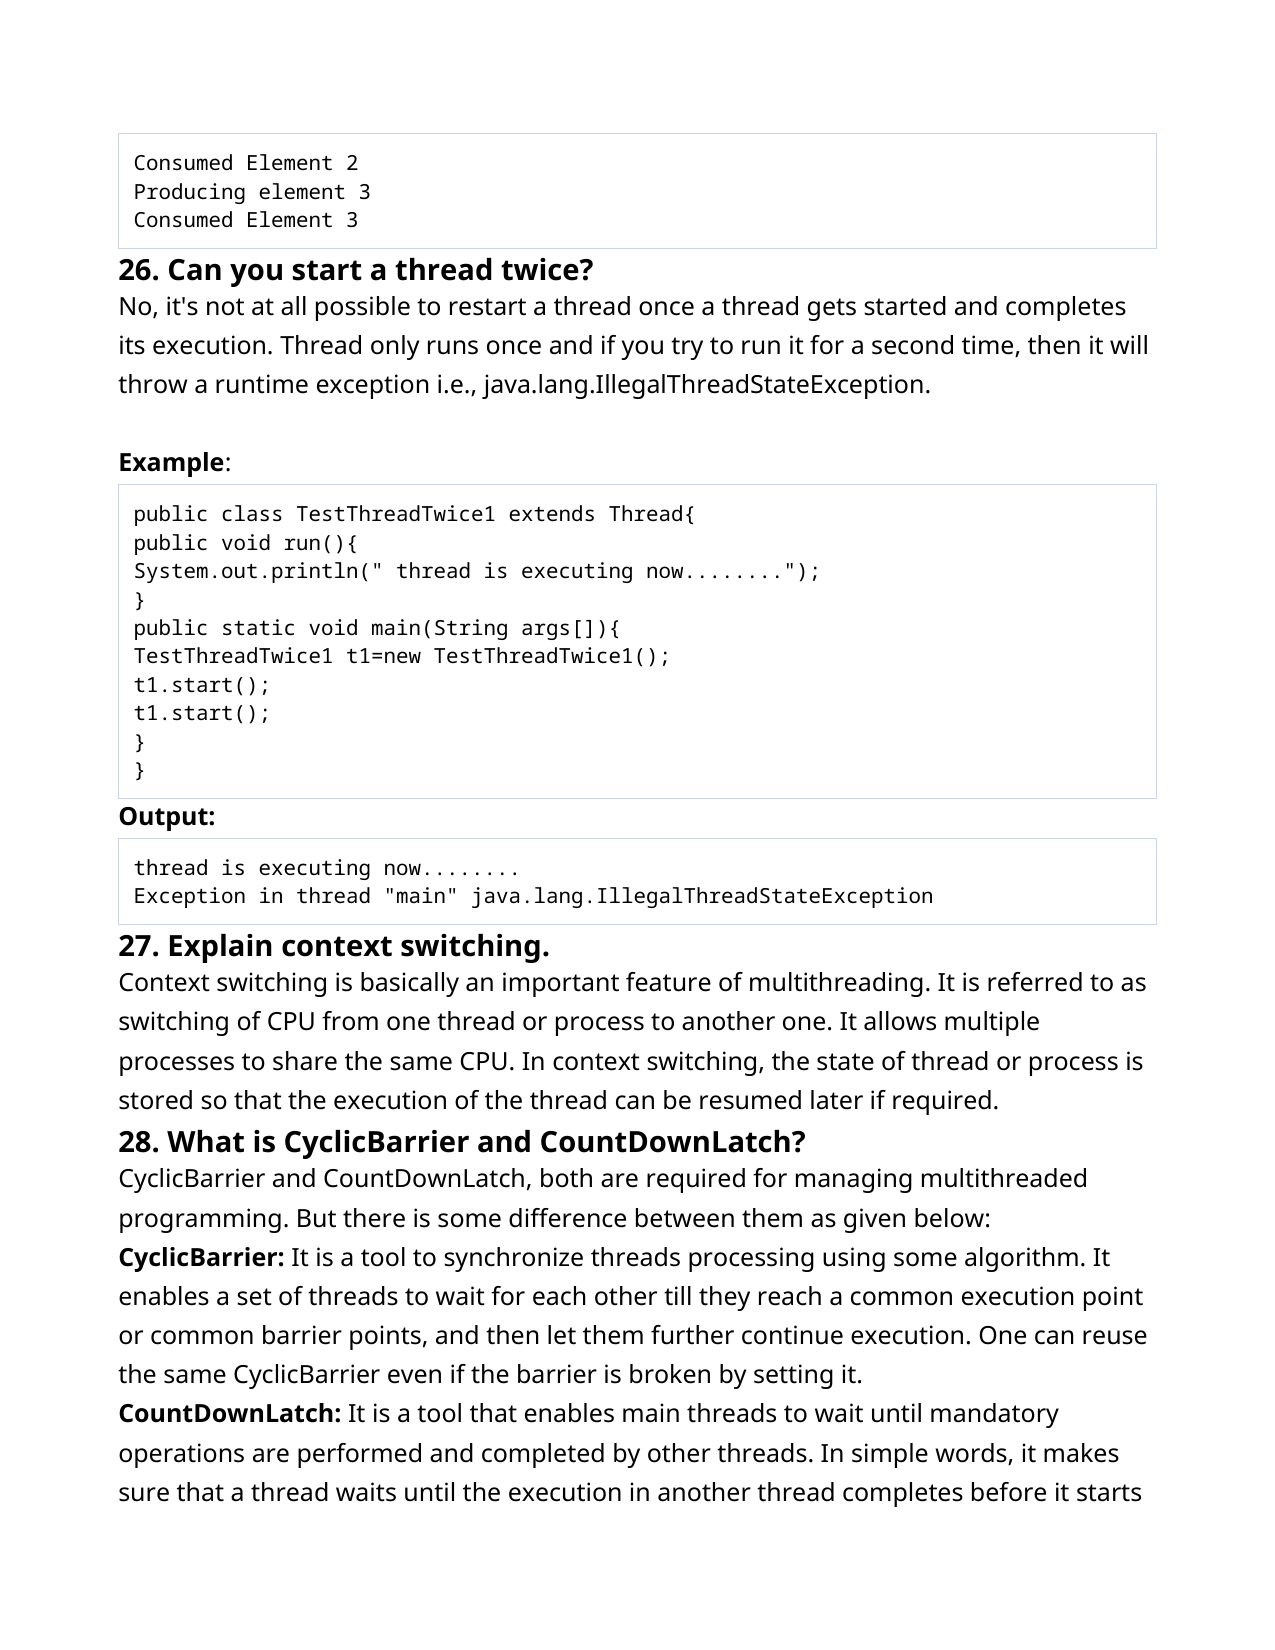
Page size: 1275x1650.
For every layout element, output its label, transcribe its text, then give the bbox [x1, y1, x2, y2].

text thread is executing now........ [119, 839, 1156, 866]
text Consumed Element 3 [119, 190, 1156, 248]
text t1.start(); [119, 655, 1156, 683]
text public class TestThreadTwice1 extends Thread{ [119, 485, 1156, 513]
subtitle 26. Can you start a thread twice? [118, 249, 1157, 288]
text System.out.println(" thread is executing now........"); [119, 541, 1156, 569]
text t1.start(); [119, 683, 1156, 712]
subtitle 28. What is CyclicBarrier and CountDownLatch? [118, 1121, 1157, 1161]
text CountDownLatch: It is a tool that enables main threads to wait until mandatory operations are performed and completed by other threads. In simple words, it makes sure that a thread waits until the execution in another thread completes before it starts [118, 1396, 1157, 1508]
text } [224, 569, 230, 577]
text CyclicBarrier and CountDownLatch, both are required for managing multithreaded programming. But there is some difference between them as given below: [118, 1161, 1157, 1234]
text No, it's not at all possible to restart a thread once a thread gets started and completes its execution. Thread only runs once and if you try to run it for a second time, then it will throw a runtime exception i.e., java.lang.IllegalThreadStateException. Example: [118, 288, 1157, 479]
text Consumed Element 2 [119, 134, 1156, 162]
text Output: [118, 799, 1157, 833]
text } [461, 569, 467, 577]
text public void run(){ [119, 513, 1156, 541]
text } [236, 569, 242, 577]
text TestThreadTwice1 t1=new TestThreadTwice1(); [119, 626, 1156, 655]
text Exception in thread "main" java.lang.IllegalThreadStateException [119, 866, 1156, 924]
text } [119, 740, 1156, 798]
text Producing element 3 [119, 162, 1156, 190]
text CyclicBarrier: It is a tool to synchronize threads processing using some algorithm. It enables a set of threads to wait for each other till they reach a common execution point or common barrier points, and then let them further continue execution. One can reuse the same CyclicBarrier even if the barrier is broken by setting it. [118, 1239, 1157, 1391]
text } [624, 569, 630, 577]
subtitle 27. Explain context switching. [118, 925, 1157, 965]
text } [119, 712, 1156, 740]
text Context switching is basically an important feature of multithreading. It is referred to as switching of CPU from one thread or process to another one. It allows multiple processes to share the same CPU. In context switching, the state of thread or process is stored so that the execution of the thread can be resumed later if required. [118, 965, 1157, 1116]
text public static void main(String args[]){ [119, 598, 1156, 626]
text } [119, 569, 1156, 598]
text } [574, 569, 580, 577]
text } [661, 569, 667, 577]
